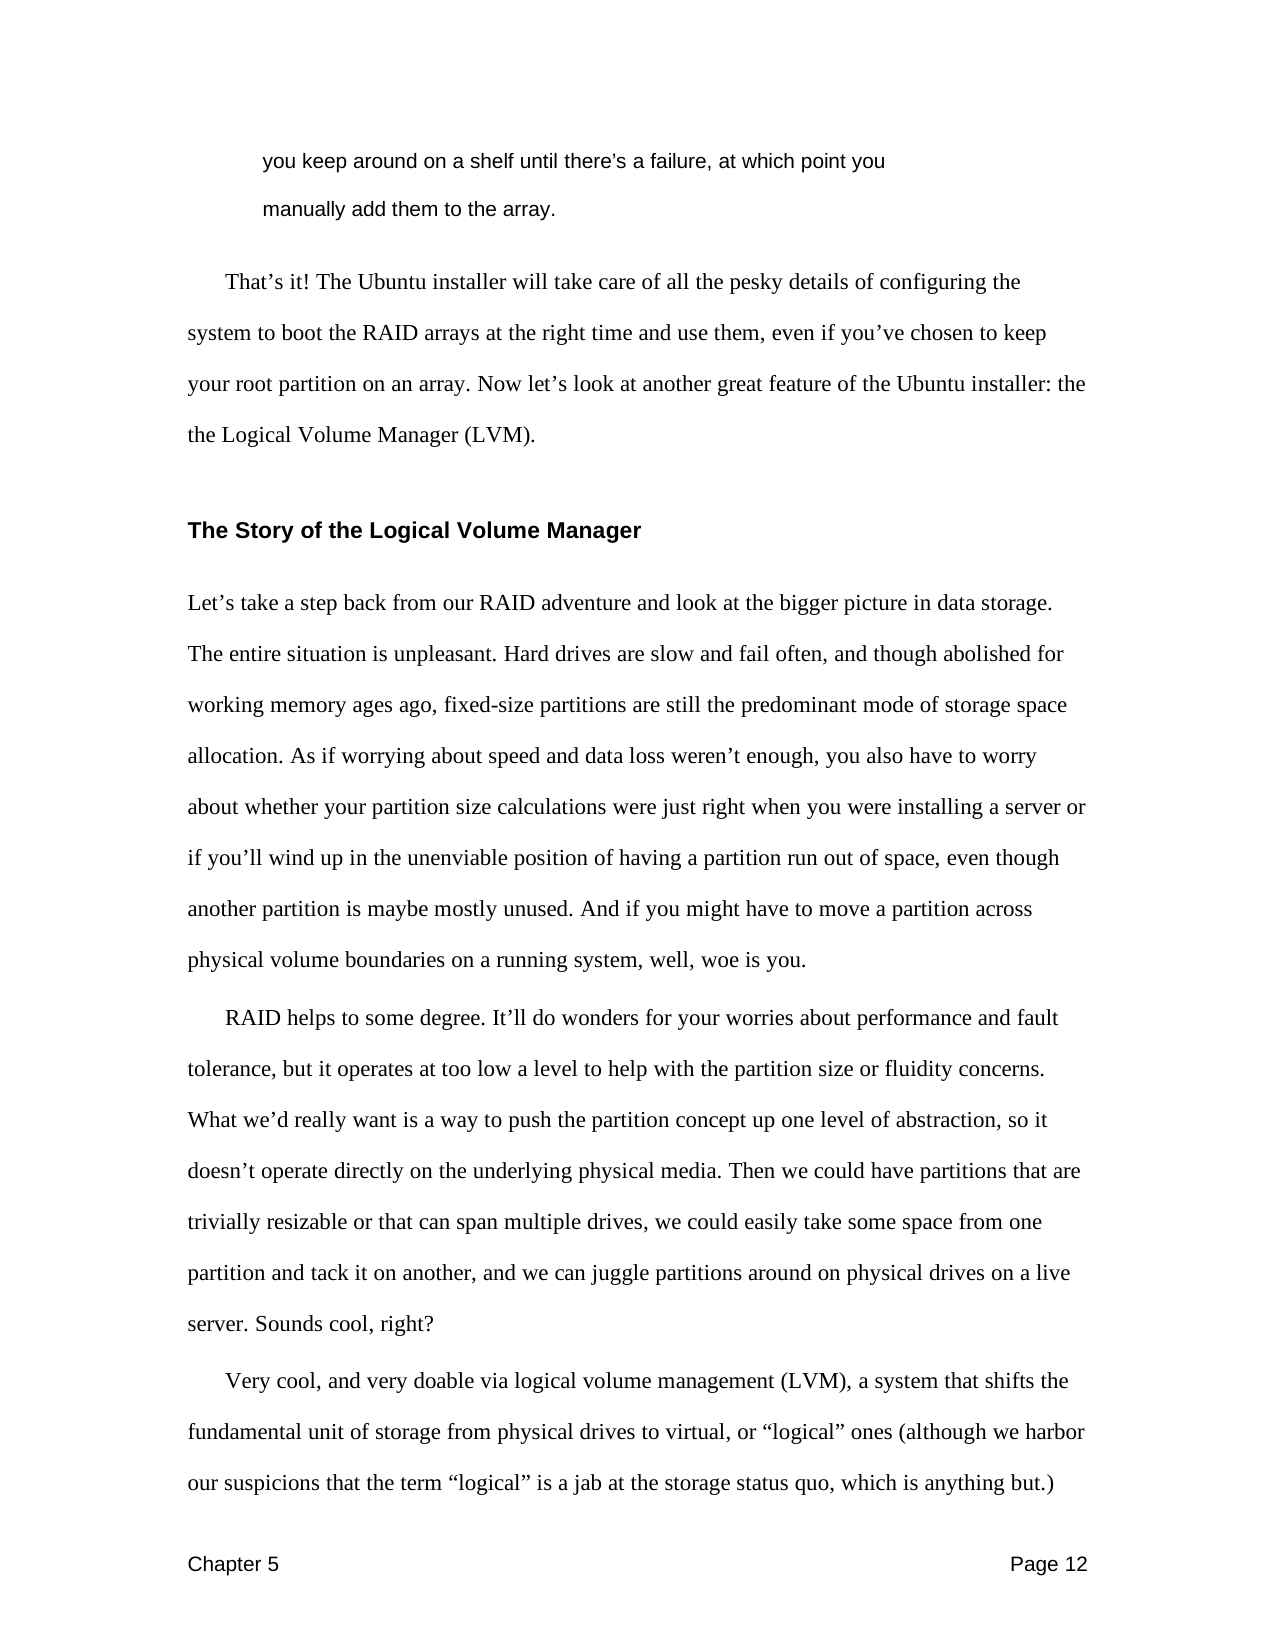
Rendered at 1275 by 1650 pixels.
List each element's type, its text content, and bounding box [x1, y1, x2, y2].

text RAID helps to some degree. It’ll do wonders for your worries about performance and fault tolerance, but it operates at too low a level to help with the partition size or fluidity concerns. What we’d really want is a way to push the partition concept up one level of abstraction, so it doesn’t operate directly on the underlying physical media. Then we could have partitions that are trivially resizable or that can span multiple drives, we could easily take some space from one partition and tack it on another, and we can juggle partitions around on physical drives on a live server. Sounds cool, right? [187, 1004, 1087, 1336]
text The Story of the Logical Volume Manager [187, 517, 1087, 543]
text you keep around on a shelf until there’s a failure, at which point you manually add them to the array. [262, 150, 937, 221]
text Very cool, and very doable via logical volume management (LVM), a system that shifts the fundamental unit of storage from physical drives to virtual, or “logical” ones (although we harbor our suspicions that the term “logical” is a jab at the storage status quo, which is anything but.) [187, 1368, 1087, 1496]
text That’s it! The Ubuntu installer will take care of all the pesky details of configuring the system to boot the RAID arrays at the right time and use them, even if you’ve chosen to keep your root partition on an array. Now let’s look at another great feature of the Ubuntu installer: the the Logical Volume Manager (LVM). [187, 269, 1087, 448]
text Let’s take a step back from our RAID adventure and look at the bigger picture in data storage. The entire situation is unpleasant. Hard drives are slow and fail often, and though abolished for working memory ages ago, fixed-size partitions are still the predominant mode of storage space allocation. As if worrying about speed and data loss weren’t enough, you also have to worry about whether your partition size calculations were just right when you were installing a server or if you’ll wind up in the unenviable position of having a partition run out of space, even though another partition is maybe mostly unused. And if you might have to move a partition across physical volume boundaries on a running system, well, woe is you. [187, 590, 1087, 973]
